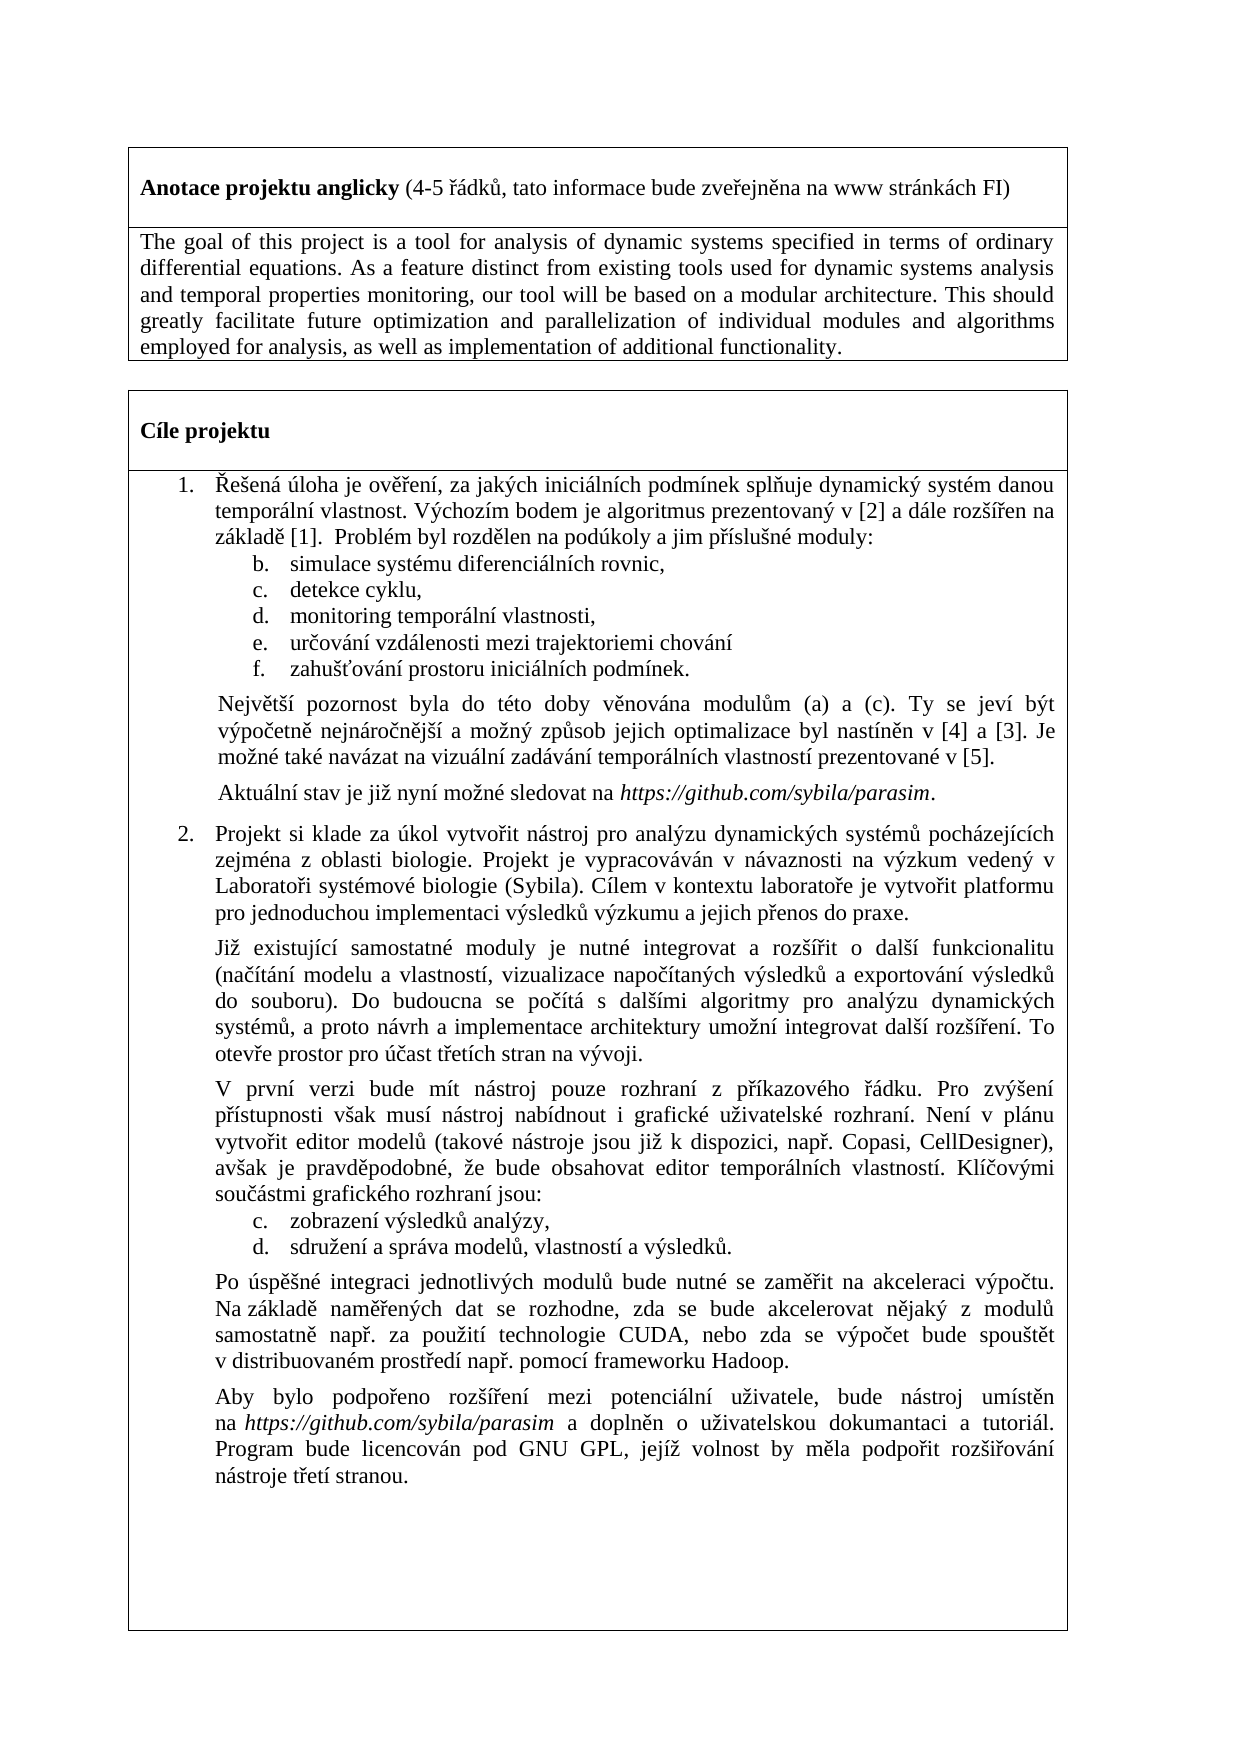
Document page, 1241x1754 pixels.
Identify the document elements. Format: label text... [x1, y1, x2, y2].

table_cell The goal of this project is a tool for analysis of dynamic systems specified in terms of ordinary differential equations. As a feature distinct from existing tools used for dynamic systems analysis and temporal properties monitoring, our tool will be based on a modular architecture. This should greatly facilitate future optimization and parallelization of individual modules and algorithms employed for analysis, as well as implementation of additional functionality. [129, 228, 1067, 360]
table_cell Řešená úloha je ověření, za jakých iniciálních podmínek splňuje dynamický systém danou temporální vlastnost. Výchozím bodem je algoritmus prezentovaný v [2] a dále rozšířen na základě [1]. Problém byl rozdělen na podúkoly a jim příslušné moduly: simulace systému diferenciálních rovnic, detekce cyklu, monitoring temporální vlastnosti, určování vzdálenosti mezi trajektoriemi chování zahušťování prostoru iniciálních podmínek. Největší pozornost byla do této doby věnována modulům (a) a (c). Ty se jeví být výpočetně nejnáročnější a možný způsob jejich optimalizace byl nastíněn v [4] a [3]. Je možné také navázat na vizuální zadávání temporálních vlastností prezentované v [5]. Aktuální stav je již nyní možné sledovat na https://github.com/sybila/parasim. Projekt si klade za úkol vytvořit nástroj pro analýzu dynamických systémů pocházejících zejména z oblasti biologie. Projekt je vypracováván v návaznosti na výzkum vedený v Laboratoři systémové biologie (Sybila). Cílem v kontextu laboratoře je vytvořit platformu pro jednoduchou implementaci výsledků výzkumu a jejich přenos do praxe. Již existující samostatné moduly je nutné integrovat a rozšířit o další funkcionalitu (načítání modelu a vlastností, vizualizace napočítaných výsledků a exportování výsledků do souboru). Do budoucna se počítá s dalšími algoritmy pro analýzu dynamických systémů, a proto návrh a implementace architektury umožní integrovat další rozšíření. To otevře prostor pro účast třetích stran na vývoji. V první verzi bude mít nástroj pouze rozhraní z příkazového řádku. Pro zvýšení přístupnosti však musí nástroj nabídnout i grafické uživatelské rozhraní. Není v plánu vytvořit editor modelů (takové nástroje jsou již k dispozici, např. Copasi, CellDesigner), avšak je pravděpodobné, že bude obsahovat editor temporálních vlastností. Klíčovými součástmi grafického rozhraní jsou: zobrazení výsledků analýzy, sdružení a správa modelů, vlastností a výsledků. Po úspěšné integraci jednotlivých modulů bude nutné se zaměřit na akceleraci výpočtu. Na základě naměřených dat se rozhodne, zda se bude akcelerovat nějaký z modulů samostatně např. za použití technologie CUDA, nebo zda se výpočet bude spouštět v distribuovaném prostředí např. pomocí frameworku Hadoop. Aby bylo podpořeno rozšíření mezi potenciální uživatele, bude nástroj umístěn na https://github.com/sybila/parasim a doplněn o uživatelskou dokumantaci a tutoriál. Program bude licencován pod GNU GPL, jejíž volnost by měla podpořit rozšiřování nástroje třetí stranou. duben, květen Základní pracovní náplní bude integrace a dopisování modulů. Výstupem bude prototyp nástroje spustitelný z příkazového řádku. červen, červenec Na základě prototypu proběhne testování a profilování existujících modulů, jejichž výsledky budou shrnuty v technické zprávě. Zároveň bude vytvořena dokumentace prototypu ve formě manuálové stránky s příklady použití. srpen, září, říjen Třetí etapa bude věnována návrhu a implementaci GUI společně s optimalizací časově náročných častí výpočtu. Optimalizace bude přitom vycházet z výsledků profilování. Na konci etapy bude nástroj vykazovat většinu navrhované funkcionality. listopad, prosinec Proběhne vyhodnocení optimalizace, testování a dokončování nástroje. Zároveň bude vytvořena uživatelská dokumentace. Dosažené výsledky budou shrnuty v závěrečné technické zprávě. Reference DONZÉ, A. a MAHLER O. Robust satisfaction of temporal logic over real-valued signals. In Proceedings of the 8th international conference on Formal modeling and analysis of timed systems. Berlin, Heidelberg: Sprigner-Verlag, 2010, s. 92–106 DRAŽAN, Sven. Výpočetní analýza nelineárních dynamických systémů [online]. 2011 [cit. 2012-03-12]. Diplomová práce. Masarykova univerzita, Fakulta informatiky. Vedoucí práce David Šafránek. Dostupné z: <http://is.muni.cz/th/139891/fi_m/>. KOVÁČIK, Milan. Simulation-based analysis of large-scale dynamical systems [online]. 2012 [cit. 2012-03-12]. Bakalářská práce. Masarykova univerzita, Fakulta informatiky. Vedoucí práce David Šafránek. Dostupné z: <http://is.muni.cz/th/98672/fi_b/>. PAPOUŠEK, Jan. Paralelizace metod pro analýzu dynamických systémů pomocí grafické karty [online]. 2011 [cit. 2012-03-12]. Bakalářská práce. Masarykova univerzita, Fakulta informatiky. Vedoucí práce Sven Dražan. Dostupné z: <http://is.muni.cz/th/325494/fi_b/>. VEJPUSTEK, Tomáš. Visual Specification of Temporal Properties over Time Series [online]. 2011 [cit. 2012-03-12]. Bakalářská práce. Masarykova univerzita, Fakulta informatiky. Vedoucí práce David Šafránek. Dostupné z: <http://is.muni.cz/th/324713/fi_b/>. [129, 471, 1067, 1629]
table_header Cíle projektu [129, 391, 1067, 470]
table_header Anotace projektu anglicky (4-5 řádků, tato informace bude zveřejněna na www stránkách FI) [129, 148, 1067, 227]
